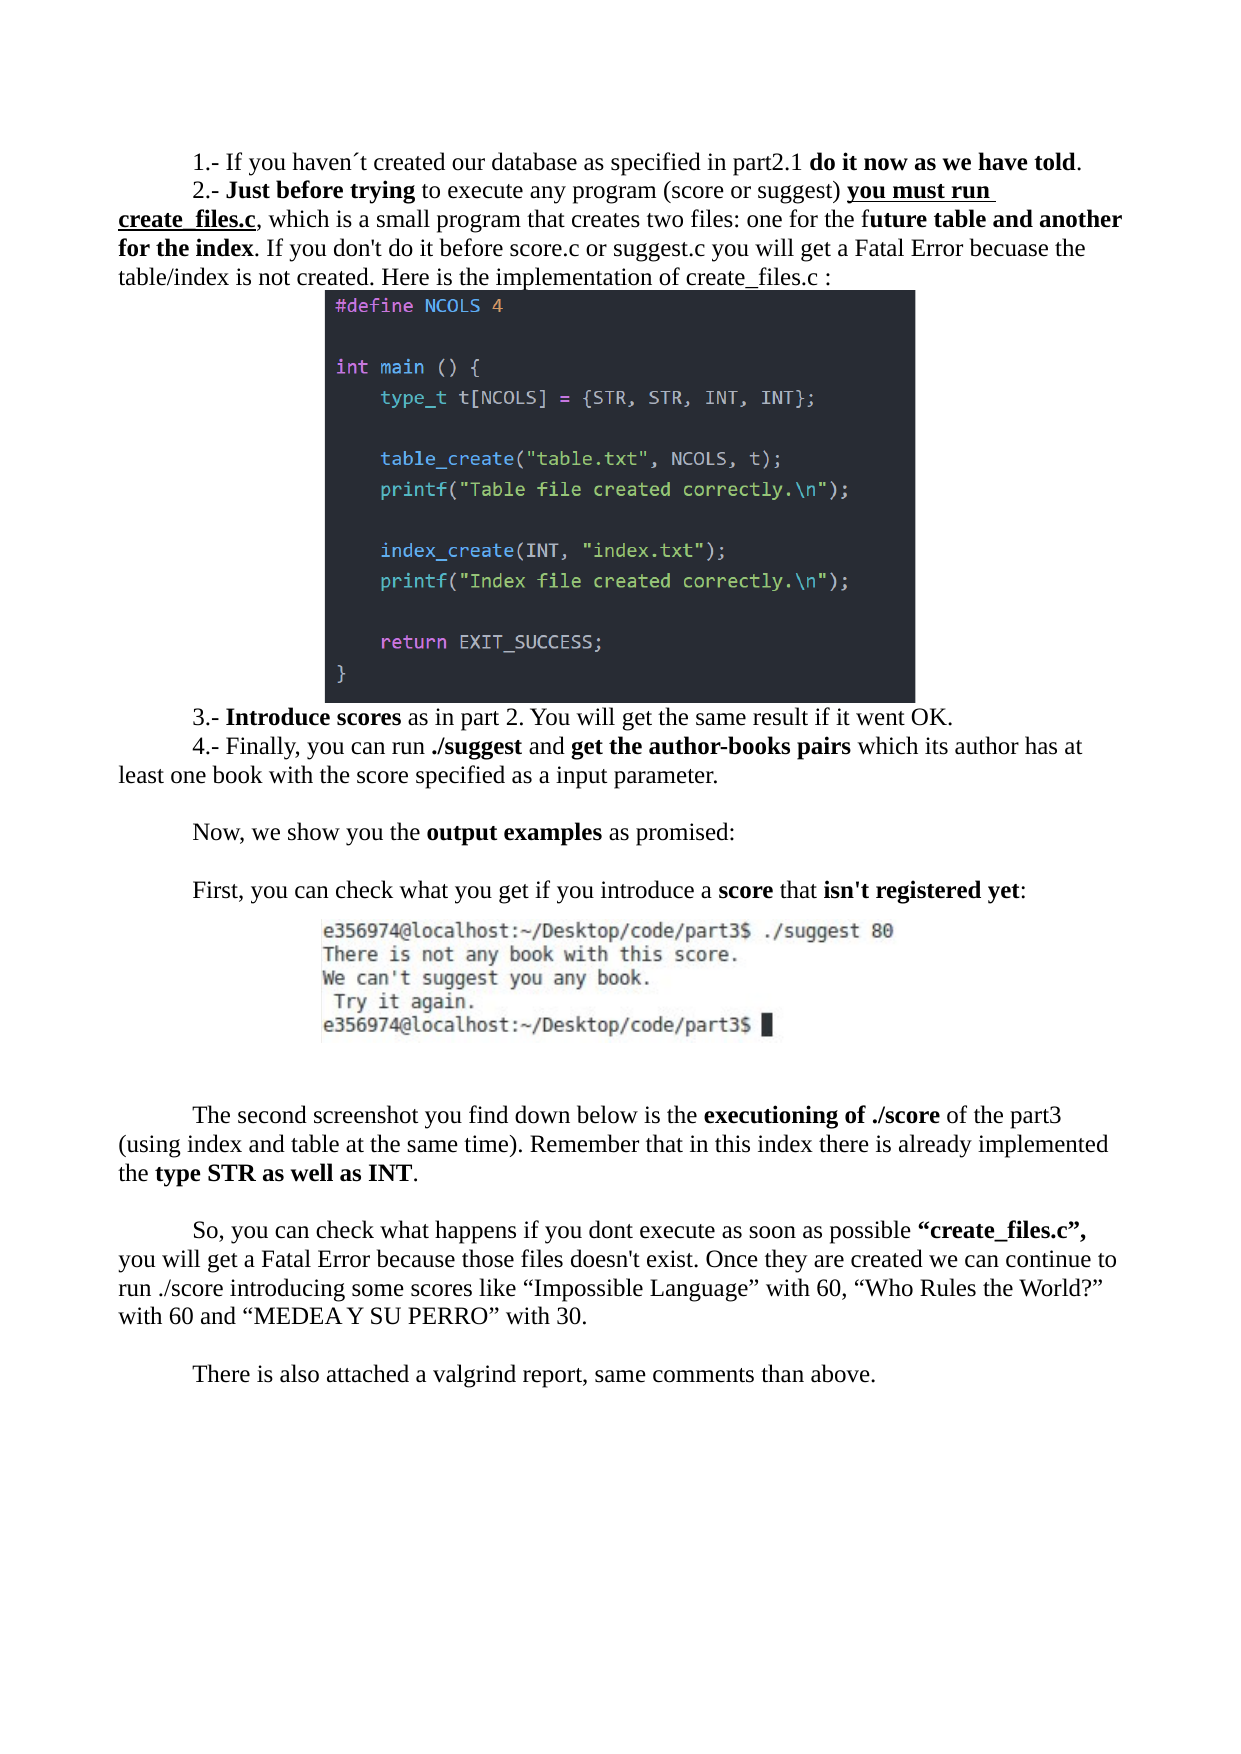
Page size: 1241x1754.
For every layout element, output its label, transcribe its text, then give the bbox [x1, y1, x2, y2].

picture [321, 919, 920, 1043]
text 2.- Just before trying to execute any program (score or suggest) you must run create_files.c, which is a small program that creates two files: one for the future table and another for the index. If you don't do it before score.c or suggest.c you will get a Fatal Error becuase the table/index is not created. Here is the implementation of create_files.c : [118, 176, 1122, 291]
text The second screenshot you find down below is the executioning of ./score of the part3 (using index and table at the same time). Remember that in this index there is already implemented the type STR as well as INT. [118, 1100, 1122, 1186]
text First, you can check what you get if you introduce a score that isn't registered yet: [118, 875, 1122, 903]
text 3.- Introduce scores as in part 2. You will get the same result if it went OK. [118, 691, 1122, 731]
picture [324, 290, 916, 703]
text Now, we show you the output examples as promised: [118, 817, 1122, 846]
text There is also attached a valgrind report, same comments than above. [118, 1359, 1122, 1388]
text So, you can check what happens if you dont execute as soon as possible “create_files.c”, you will get a Fatal Error because those files doesn't exist. Once they are created we can continue to run ./score introducing some scores like “Impossible Language” with 60, “Who Rules the World?” with 60 and “MEDEA Y SU PERRO” with 30. [118, 1215, 1122, 1330]
text 4.- Finally, you can run ./suggest and get the author-books pairs which its author has at least one book with the score specified as a input parameter. [118, 731, 1122, 788]
text 1.- If you haven´t created our database as specified in part2.1 do it now as we have told. [118, 147, 1122, 176]
